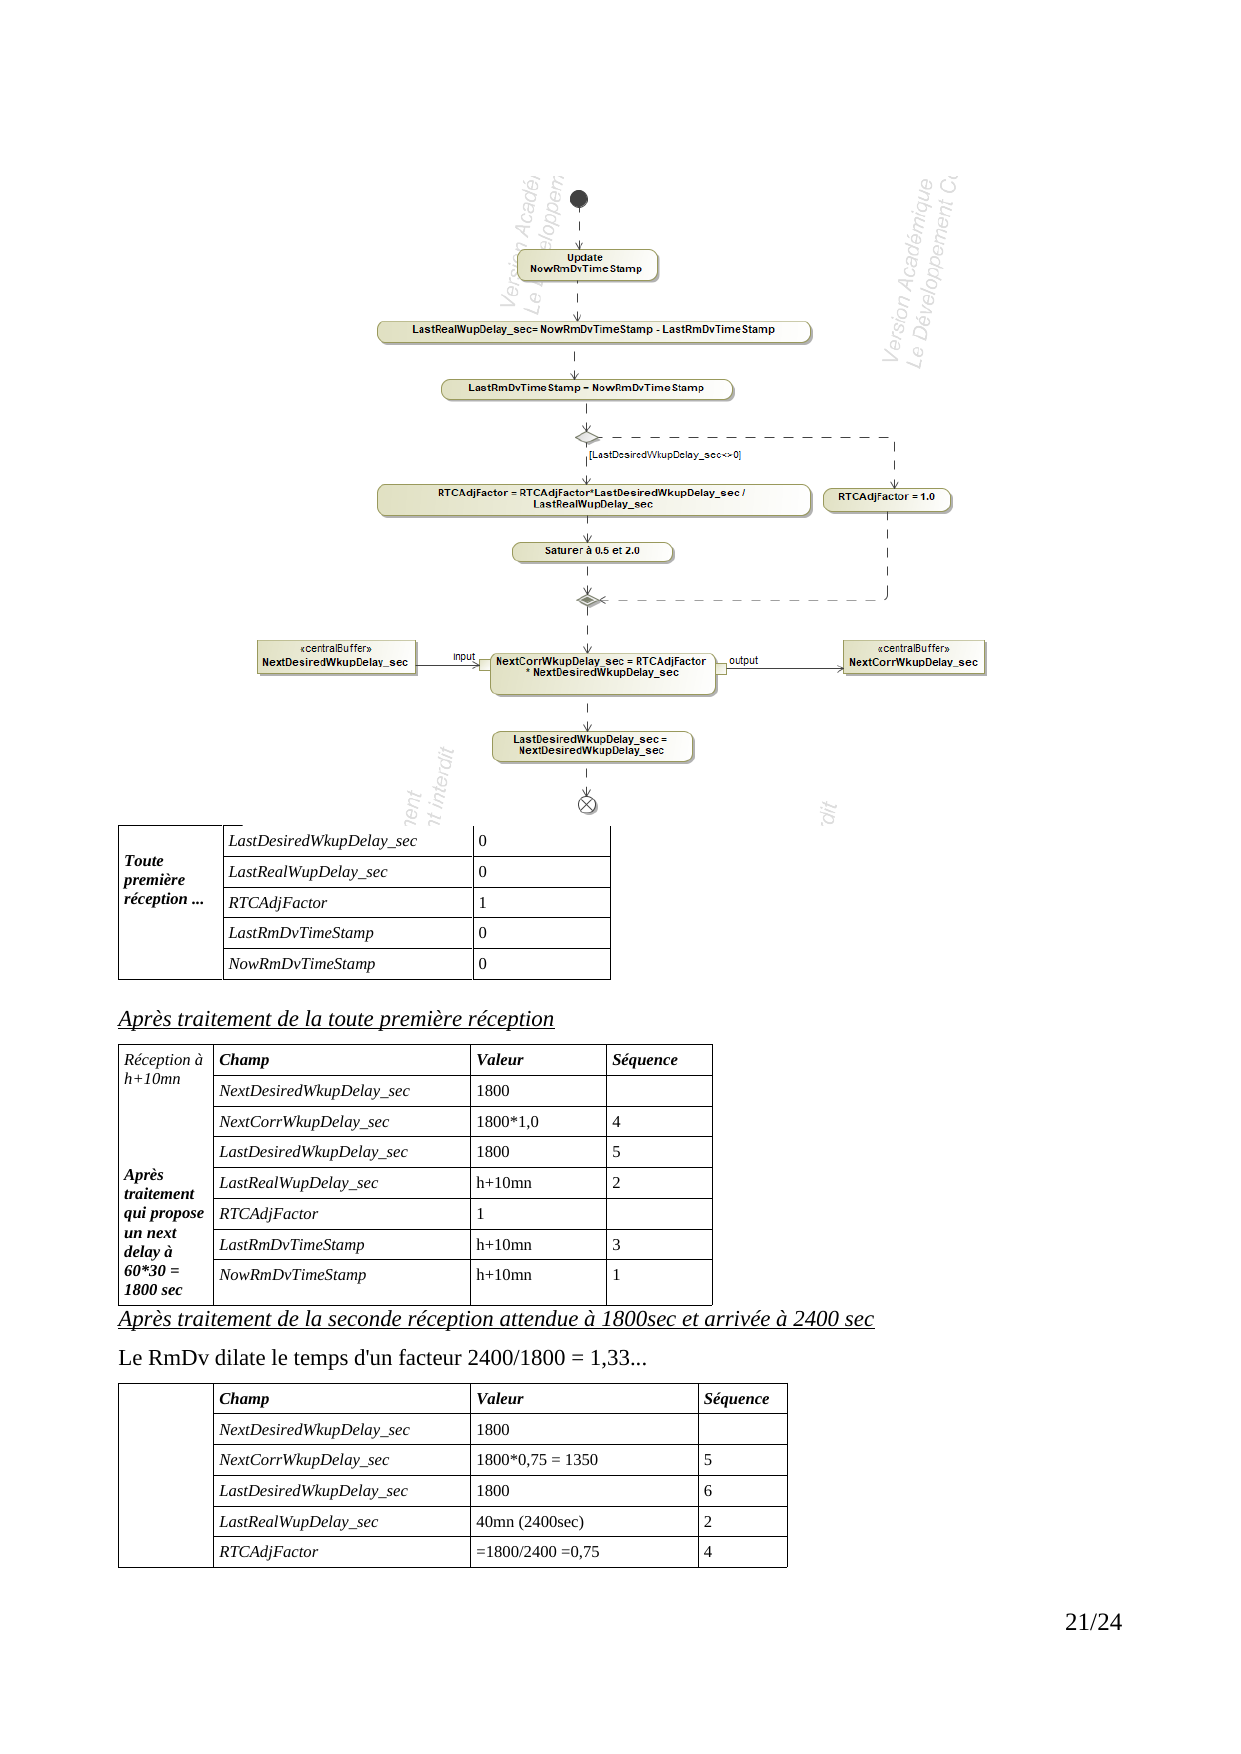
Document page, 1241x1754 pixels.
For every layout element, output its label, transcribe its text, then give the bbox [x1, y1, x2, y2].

table_cell LastRealWupDelay_sec [214, 1507, 470, 1536]
table_cell 1 [607, 1260, 712, 1305]
table_header Champ [214, 1045, 470, 1075]
table_cell h+10mn [471, 1168, 606, 1198]
table_cell 5 [607, 1137, 712, 1167]
table_cell NextDesiredWkupDelay_sec [214, 1076, 470, 1106]
table_cell 0 [474, 949, 610, 979]
table_cell NowRmDvTimeStamp [214, 1260, 470, 1305]
table_cell 2 [699, 1507, 787, 1536]
table_cell =1800/2400 =0,75 [471, 1537, 698, 1567]
table_header [119, 1384, 213, 1567]
table_header Valeur [471, 1045, 606, 1075]
table_header Toute première réception ... [119, 826, 222, 979]
table_cell [607, 1076, 712, 1106]
table_cell 6 [699, 1476, 787, 1506]
table_cell NextCorrWkupDelay_sec [214, 1445, 470, 1475]
table_cell LastRealWupDelay_sec [214, 1168, 470, 1198]
table_cell h+10mn [471, 1260, 606, 1305]
table_header Séquence [699, 1384, 787, 1413]
text Le RmDv dilate le temps d'un facteur 2400/1800 = 1,33... [118, 1344, 1122, 1370]
table_cell 5 [699, 1445, 787, 1475]
table_cell RTCAdjFactor [224, 888, 472, 917]
table_cell [607, 1199, 712, 1229]
table_cell LastDesiredWkupDelay_sec [214, 1476, 470, 1506]
table_cell 1800 [471, 1076, 606, 1106]
table_cell 1800 [471, 1414, 698, 1444]
table_cell 0 [474, 857, 610, 887]
table_cell 0 [474, 918, 610, 948]
table_header Réception à h+10mn Après traitement qui propose un next delay à 60*30 = 1800 sec [119, 1045, 213, 1305]
table_cell 40mn (2400sec) [471, 1507, 698, 1536]
table_cell 0 [474, 826, 610, 856]
table_cell h+10mn [471, 1230, 606, 1259]
text Après traitement de la toute première réception [118, 1005, 1122, 1032]
table_cell 4 [699, 1537, 787, 1567]
table_cell NowRmDvTimeStamp [224, 949, 472, 979]
table_cell RTCAdjFactor [214, 1537, 470, 1567]
table_cell LastDesiredWkupDelay_sec [214, 1137, 470, 1167]
table_cell 1800*0,75 = 1350 [471, 1445, 698, 1475]
table_cell 2 [607, 1168, 712, 1198]
text Après traitement de la seconde réception attendue à 1800sec et arrivée à 2400 sec [118, 1305, 1122, 1331]
table_cell 1 [474, 888, 610, 917]
table_cell NextDesiredWkupDelay_sec [214, 1414, 470, 1444]
table_cell [699, 1414, 787, 1444]
table_header Séquence [607, 1045, 712, 1075]
table_cell 3 [607, 1230, 712, 1259]
table_cell NextCorrWkupDelay_sec [214, 1107, 470, 1136]
table_cell 1 [471, 1199, 606, 1229]
table_header Valeur [471, 1384, 698, 1413]
table_cell RTCAdjFactor [214, 1199, 470, 1229]
table_cell LastRmDvTimeStamp [224, 918, 472, 948]
table_cell 4 [607, 1107, 712, 1136]
table_cell LastRealWupDelay_sec [224, 857, 472, 887]
table_cell 1800*1,0 [471, 1107, 606, 1136]
table_cell LastRmDvTimeStamp [214, 1230, 470, 1259]
table_cell 1800 [471, 1137, 606, 1167]
table_cell LastDesiredWkupDelay_sec [224, 826, 472, 856]
table_header Champ [214, 1384, 470, 1413]
table_cell 1800 [471, 1476, 698, 1506]
